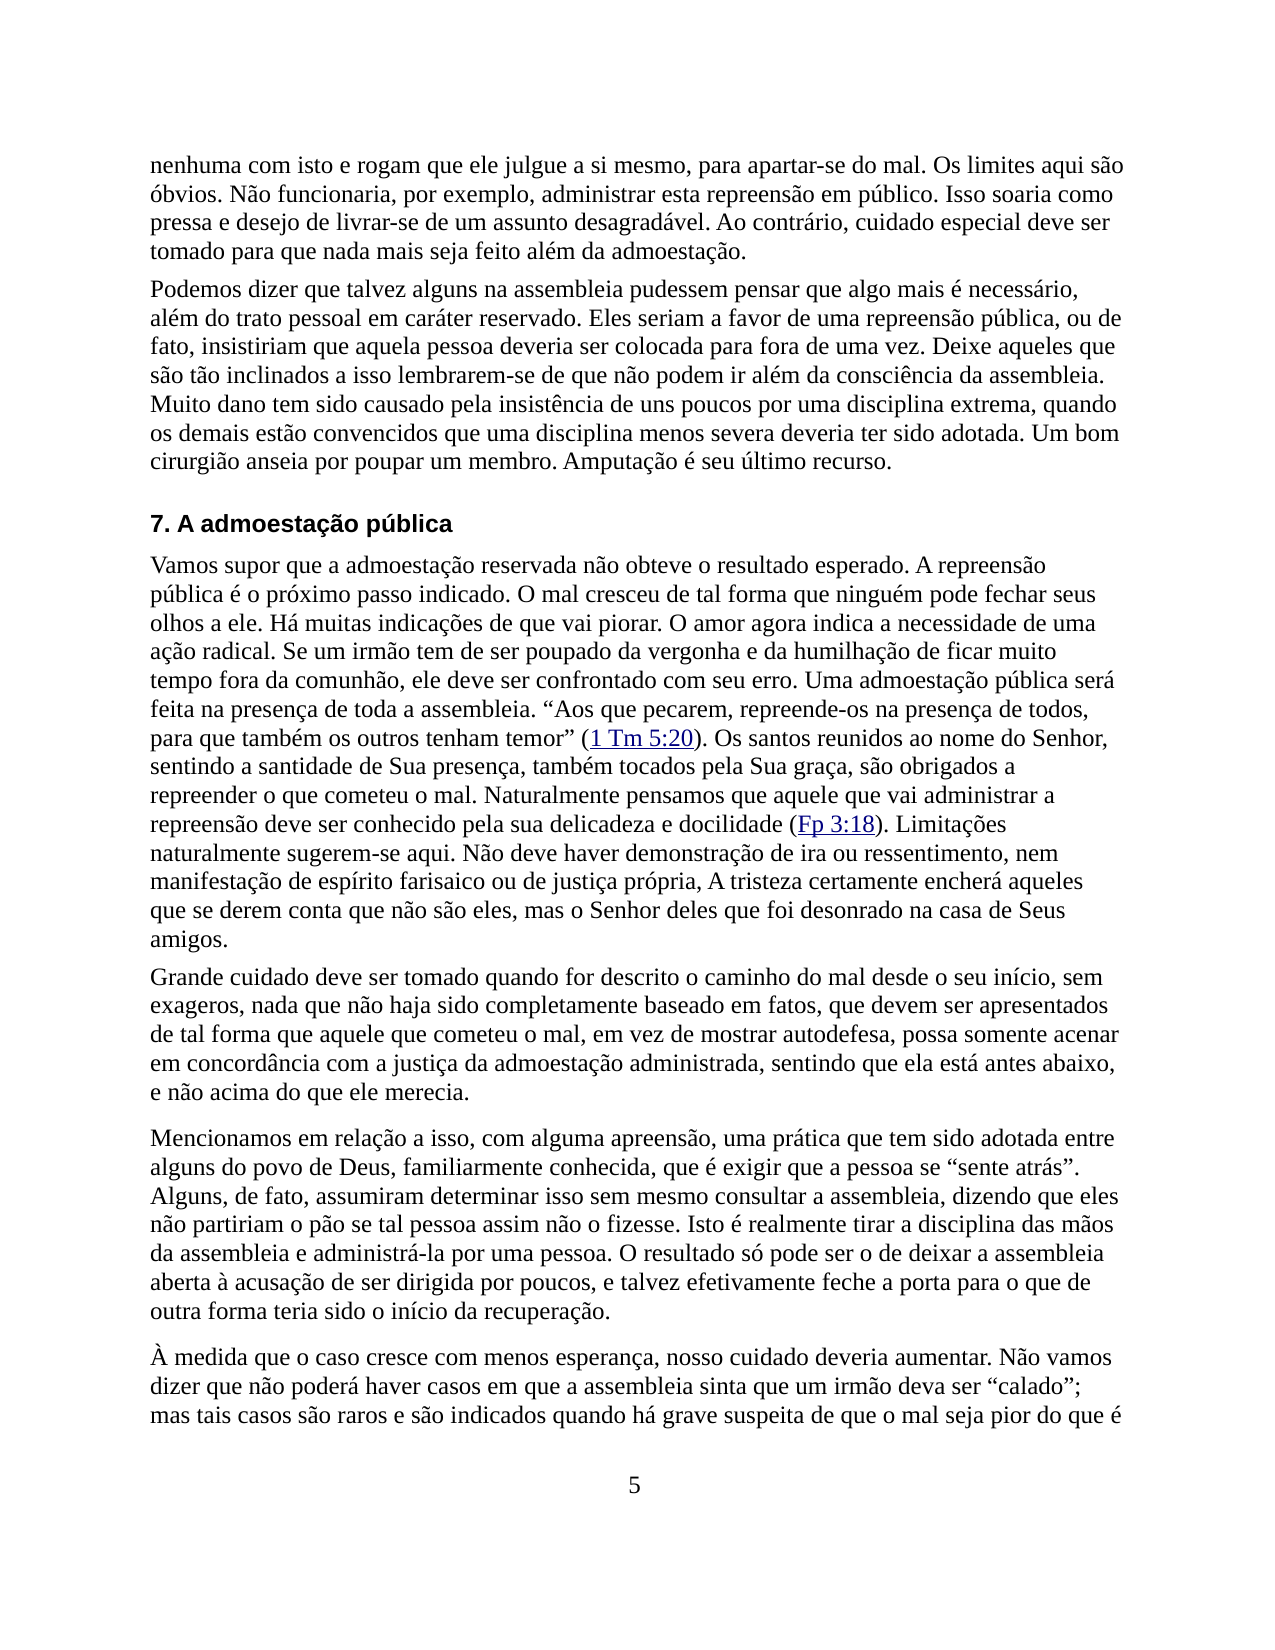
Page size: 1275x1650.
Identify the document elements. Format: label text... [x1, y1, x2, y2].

text Grande cuidado deve ser tomado quando for descrito o caminho do mal desde o seu início, sem exageros, nada que não haja sido completamente baseado em fatos, que devem ser apresentados de tal forma que aquele que cometeu o mal, em vez de mostrar autodefesa, possa somente acenar em concordância com a justiça da admoestação administrada, sentindo que ela está antes abaixo, e não acima do que ele merecia. [150, 962, 1125, 1105]
subtitle 7. A admoestação pública [150, 509, 1125, 538]
text Mencionamos em relação a isso, com alguma apreensão, uma prática que tem sido adotada entre alguns do povo de Deus, familiarmente conhecida, que é exigir que a pessoa se “sente atrás”. Alguns, de fato, assumiram determinar isso sem mesmo consultar a assembleia, dizendo que eles não partiriam o pão se tal pessoa assim não o fizesse. Isto é realmente tirar a disciplina das mãos da assembleia e administrá-la por uma pessoa. O resultado só pode ser o de deixar a assembleia aberta à acusação de ser dirigida por poucos, e talvez efetivamente feche a porta para o que de outra forma teria sido o início da recuperação. [150, 1123, 1125, 1324]
text À medida que o caso cresce com menos esperança, nosso cuidado deveria aumentar. Não vamos dizer que não poderá haver casos em que a assembleia sinta que um irmão deva ser “calado”; mas tais casos são raros e são indicados quando há grave suspeita de que o mal seja pior do que é [150, 1342, 1125, 1429]
text Vamos supor que a admoestação reservada não obteve o resultado esperado. A repreensão pública é o próximo passo indicado. O mal cresceu de tal forma que ninguém pode fechar seus olhos a ele. Há muitas indicações de que vai piorar. O amor agora indica a necessidade de uma ação radical. Se um irmão tem de ser poupado da vergonha e da humilhação de ficar muito tempo fora da comunhão, ele deve ser confrontado com seu erro. Uma admoestação pública será feita na presença de toda a assembleia. “Aos que pecarem, repreende-os na presença de todos, para que também os outros tenham temor” (1 Tm 5:20). Os santos reunidos ao nome do Senhor, sentindo a santidade de Sua presença, também tocados pela Sua graça, são obrigados a repreender o que cometeu o mal. Naturalmente pensamos que aquele que vai administrar a repreensão deve ser conhecido pela sua delicadeza e docilidade (Fp 3:18). Limitações naturalmente sugerem-se aqui. Não deve haver demonstração de ira ou ressentimento, nem manifestação de espírito farisaico ou de justiça própria, A tristeza certamente encherá aqueles que se derem conta que não são eles, mas o Senhor deles que foi desonrado na casa de Seus amigos. [150, 550, 1125, 953]
text Podemos dizer que talvez alguns na assembleia pudessem pensar que algo mais é necessário, além do trato pessoal em caráter reservado. Eles seriam a favor de uma repreensão pública, ou de fato, insistiriam que aquela pessoa deveria ser colocada para fora de uma vez. Deixe aqueles que são tão inclinados a isso lembrarem-se de que não podem ir além da consciência da assembleia. Muito dano tem sido causado pela insistência de uns poucos por uma disciplina extrema, quando os demais estão convencidos que uma disciplina menos severa deveria ter sido adotada. Um bom cirurgião anseia por poupar um membro. Amputação é seu último recurso. [150, 274, 1125, 475]
text nenhuma com isto e rogam que ele julgue a si mesmo, para apartar-se do mal. Os limites aqui são óbvios. Não funcionaria, por exemplo, administrar esta repreensão em público. Isso soaria como pressa e desejo de livrar-se de um assunto desagradável. Ao contrário, cuidado especial deve ser tomado para que nada mais seja feito além da admoestação. [150, 150, 1125, 265]
